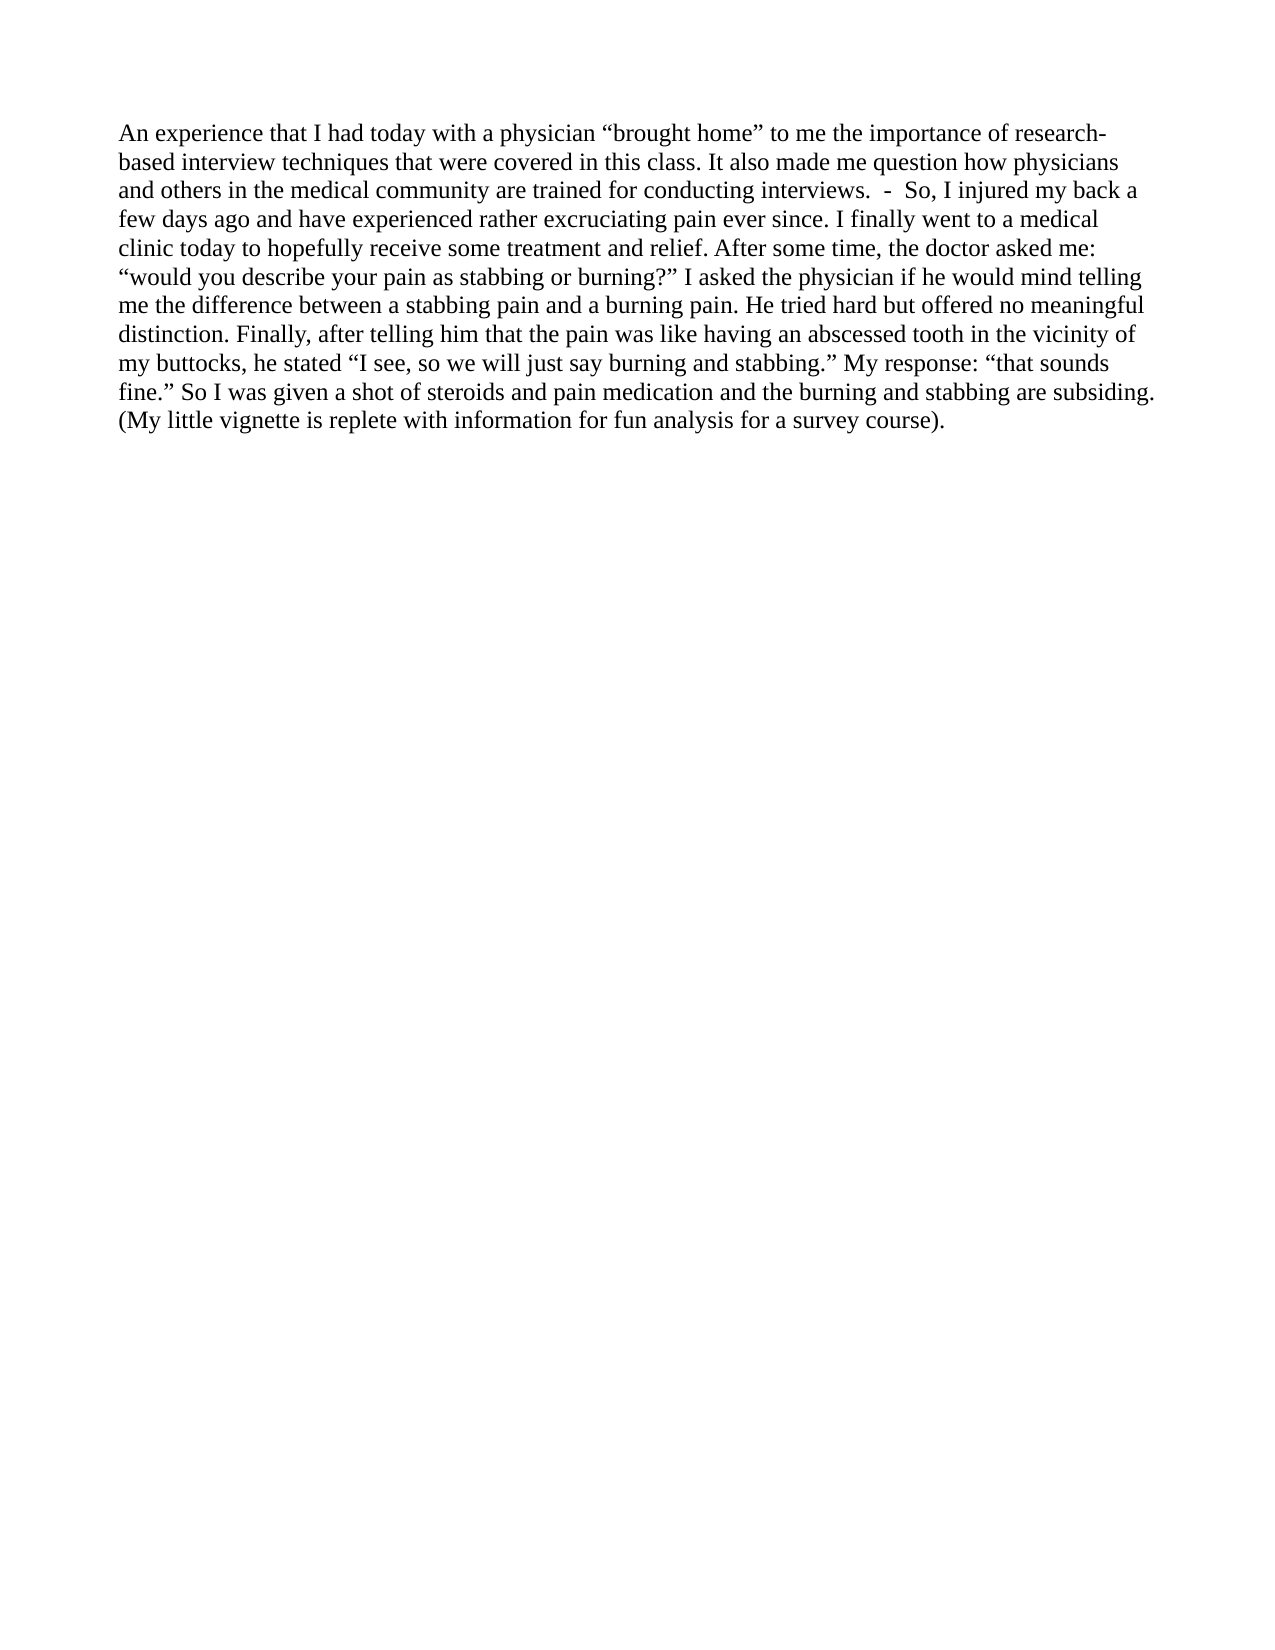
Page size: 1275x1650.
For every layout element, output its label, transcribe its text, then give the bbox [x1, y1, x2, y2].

text An experience that I had today with a physician “brought home” to me the importance of research-based interview techniques that were covered in this class. It also made me question how physicians and others in the medical community are trained for conducting interviews. - So, I injured my back a few days ago and have experienced rather excruciating pain ever since. I finally went to a medical clinic today to hopefully receive some treatment and relief. After some time, the doctor asked me: “would you describe your pain as stabbing or burning?” I asked the physician if he would mind telling me the difference between a stabbing pain and a burning pain. He tried hard but offered no meaningful distinction. Finally, after telling him that the pain was like having an abscessed tooth in the vicinity of my buttocks, he stated “I see, so we will just say burning and stabbing.” My response: “that sounds fine.” So I was given a shot of steroids and pain medication and the burning and stabbing are subsiding. (My little vignette is replete with information for fun analysis for a survey course). [118, 118, 1157, 434]
